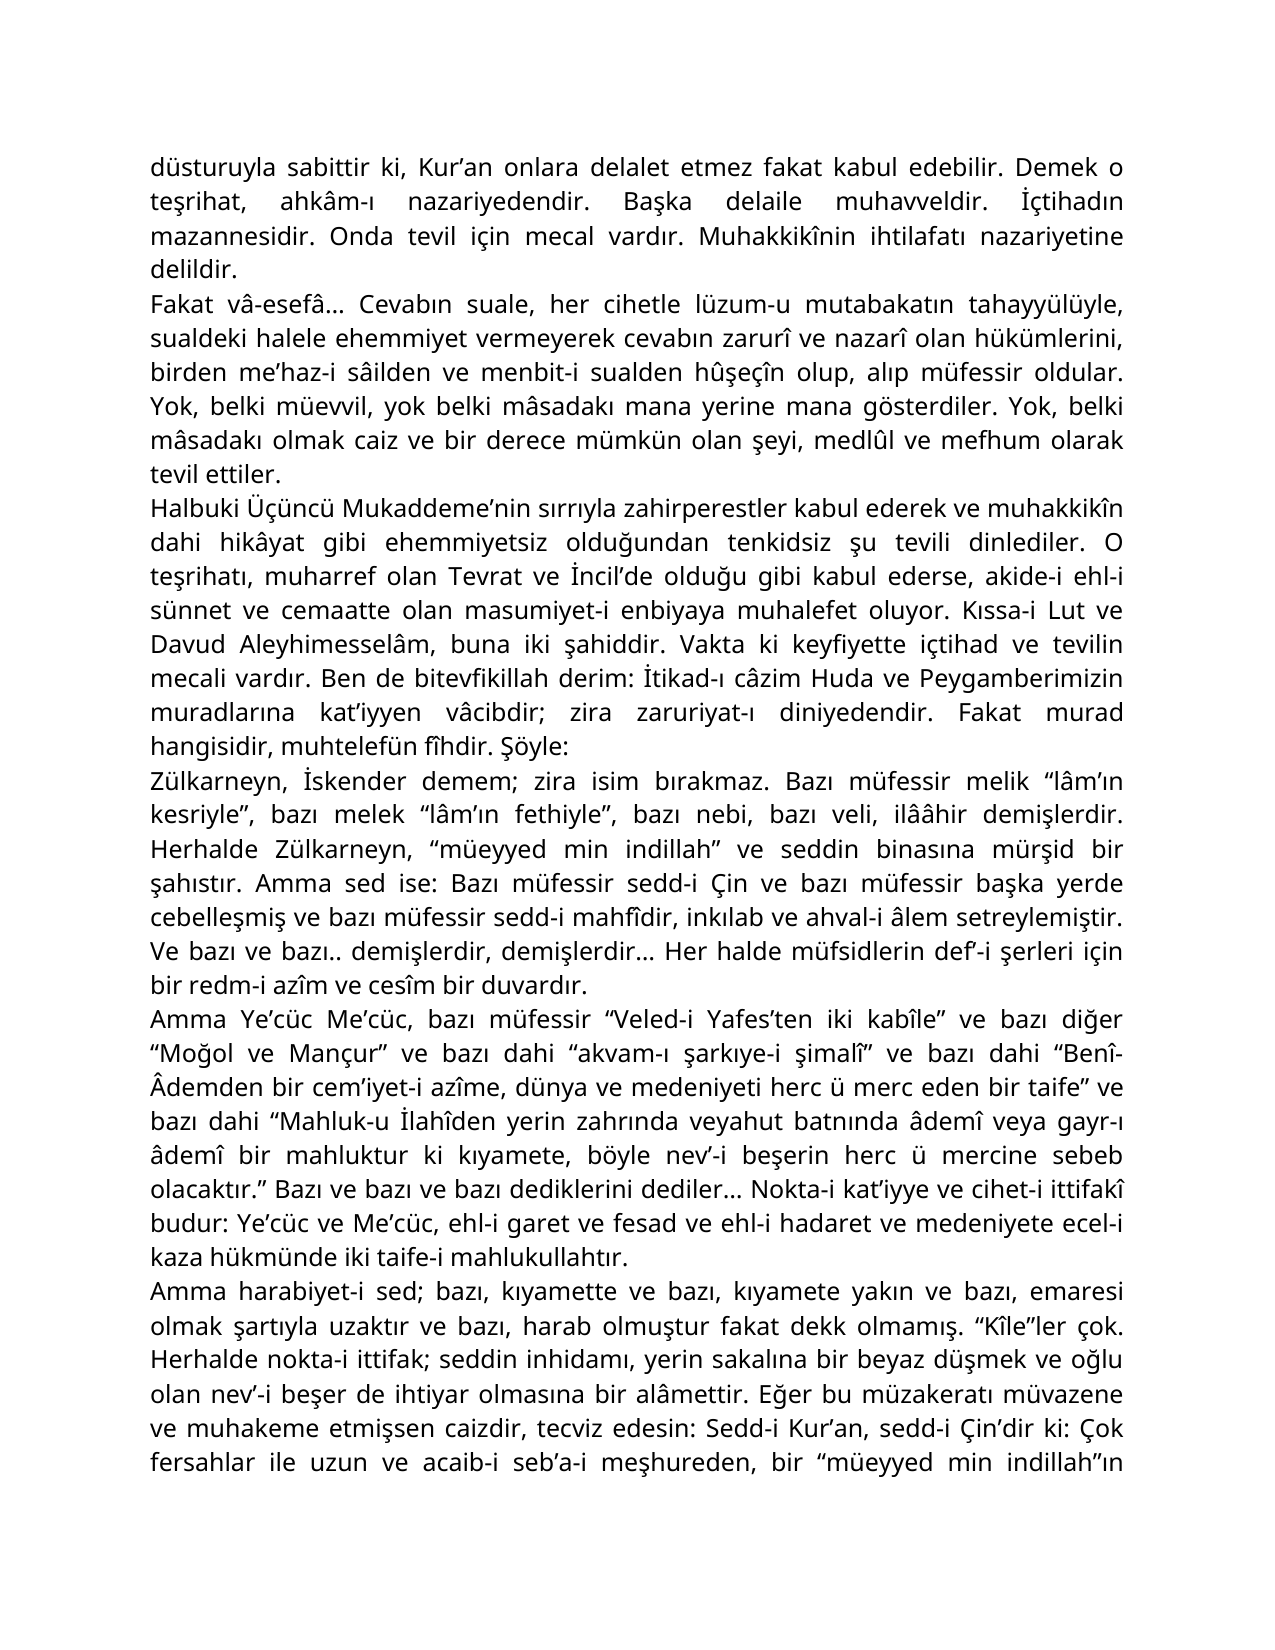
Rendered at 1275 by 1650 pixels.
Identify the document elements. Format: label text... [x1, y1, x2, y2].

text Zülkarneyn, İskender demem; zira isim bırakmaz. Bazı müfessir melik “lâm’ın kesriyle”, bazı melek “lâm’ın fethiyle”, bazı nebi, bazı veli, ilââhir demişlerdir. Herhalde Zülkarneyn, “müeyyed min indillah” ve seddin binasına mürşid bir şahıstır. Amma sed ise: Bazı müfessir sedd-i Çin ve bazı müfessir başka yerde cebelleşmiş ve bazı müfessir sedd-i mahfîdir, inkılab ve ahval-i âlem setreylemiştir. Ve bazı ve bazı.. demişlerdir, demişlerdir… Her halde müfsidlerin def’-i şerleri için bir redm-i azîm ve cesîm bir duvardır. [150, 763, 1125, 1002]
text Amma Ye’cüc Me’cüc, bazı müfessir “Veled-i Yafes’ten iki kabîle” ve bazı diğer “Moğol ve Mançur” ve bazı dahi “akvam-ı şarkıye-i şimalî” ve bazı dahi “Benî-Âdemden bir cem’iyet-i azîme, dünya ve medeniyeti herc ü merc eden bir taife” ve bazı dahi “Mahluk-u İlahîden yerin zahrında veyahut batnında âdemî veya gayr-ı âdemî bir mahluktur ki kıyamete, böyle nev’-i beşerin herc ü mercine sebeb olacaktır.” Bazı ve bazı ve bazı dediklerini dediler… Nokta-i kat’iyye ve cihet-i ittifakî budur: Ye’cüc ve Me’cüc, ehl-i garet ve fesad ve ehl-i hadaret ve medeniyete ecel-i kaza hükmünde iki taife-i mahlukullahtır. [150, 1002, 1125, 1274]
text Amma harabiyet-i sed; bazı, kıyamette ve bazı, kıyamete yakın ve bazı, emaresi olmak şartıyla uzaktır ve bazı, harab olmuştur fakat dekk olmamış. “Kîle”ler çok. Herhalde nokta-i ittifak; seddin inhidamı, yerin sakalına bir beyaz düşmek ve oğlu olan nev’-i beşer de ihtiyar olmasına bir alâmettir. Eğer bu müzakeratı müvazene ve muhakeme etmişsen caizdir, tecviz edesin: Sedd-i Kur’an, sedd-i Çin’dir ki: Çok fersahlar ile uzun ve acaib-i seb’a-i meşhureden, bir “müeyyed min indillah”ın irşadıyla bina olunmuş, o zamanın ehl-i medeniyeti, ehl-i bedeviyetin şerlerinden temin eylemiştir. Evet o vahşilerden Hun Kabîlesi Avrupa’yı herc ü merc ettiği gibi, onlardan Moğol taifesi de Asya’yı zîr ü zeber eylemiştir. Sonra seddin harabiyeti kıyamete alâmet olur. Bahusus dekk, ondan başkadır. Peygamber: “Eşrat-ı saattenim. Ben ve kıyamet bu iki parmak gibiyiz.” dese neden istiğrab olunsun ki, harabiyet-i sed zaman-ı saadetten sonra alâmet-i kıyamet olsun… Hem de seddin inhidamı ömr-ü arza nisbeten yerin yüzünde ihtiyarlıktan bir buruşukluktur. Belki tamam-ı nehara nisbeten vakt-i ısfırar gibidir. Eğerçi binler sene de fâsıl olsa… Kezalik Ye’cüc ve Me’cüc’ün ihtilâlleri, nev’-i beşerin şeyhuhetinden gelme bir humma ve sıtması hükmündedir. Bundan sonra Onikinci Mukaddeme’nin fatihasında bir tevil-i âher sana feth-i bâb eder. Şöyle: Kur’an hısası için kısası zikrettiği gibi ukad-ı hayatiye hükmünde ve makasıd-ı Kur’aniyeden bir maksadına münasib noktaları intihab ve rabt-ı maksada ittisal ettiriyor. Eğerçi hariçte ve husulde birbirinin nârı veya nuru birbiriyle görünmediği halde, zihninde ve üslûbda teanuk ve musahabet edebilirler. Hîna ki, kıssa hisse içindir; sana ne lâzım teşrihatı.. nasıl olursa olsun sana taalluk edemez. Kendi hisseni al, git. Hem de Onuncu Mukaddeme’den istizhar et. Göreceksin: Mecaz mecaza kapı açar.. وَ تَغْرُبُ (الشَّمْسُ) فِى عَيْنٍ حَمِئَةٍ zahirperestleri dışarıya sürüyor. [150, 1274, 1125, 1478]
text düsturuyla sabittir ki, Kur’an onlara delalet etmez fakat kabul edebilir. Demek o teşrihat, ahkâm-ı nazariyedendir. Başka delaile muhavveldir. İçtihadın mazannesidir. Onda tevil için mecal vardır. Muhakkikînin ihtilafatı nazariyetine delildir. [150, 150, 1125, 286]
text Halbuki Üçüncü Mukaddeme’nin sırrıyla zahirperestler kabul ederek ve muhakkikîn dahi hikâyat gibi ehemmiyetsiz olduğundan tenkidsiz şu tevili dinlediler. O teşrihatı, muharref olan Tevrat ve İncil’de olduğu gibi kabul ederse, akide-i ehl-i sünnet ve cemaatte olan masumiyet-i enbiyaya muhalefet oluyor. Kıssa-i Lut ve Davud Aleyhimesselâm, buna iki şahiddir. Vakta ki keyfiyette içtihad ve tevilin mecali vardır. Ben de bitevfikillah derim: İtikad-ı câzim Huda ve Peygamberimizin muradlarına kat’iyyen vâcibdir; zira zaruriyat-ı diniyedendir. Fakat murad hangisidir, muhtelefün fîhdir. Şöyle: [150, 491, 1125, 763]
text Fakat vâ-esefâ… Cevabın suale, her cihetle lüzum-u mutabakatın tahayyülüyle, sualdeki halele ehemmiyet vermeyerek cevabın zarurî ve nazarî olan hükümlerini, birden me’haz-i sâilden ve menbit-i sualden hûşeçîn olup, alıp müfessir oldular. Yok, belki müevvil, yok belki mâsadakı mana yerine mana gösterdiler. Yok, belki mâsadakı olmak caiz ve bir derece mümkün olan şeyi, medlûl ve mefhum olarak tevil ettiler. [150, 286, 1125, 491]
